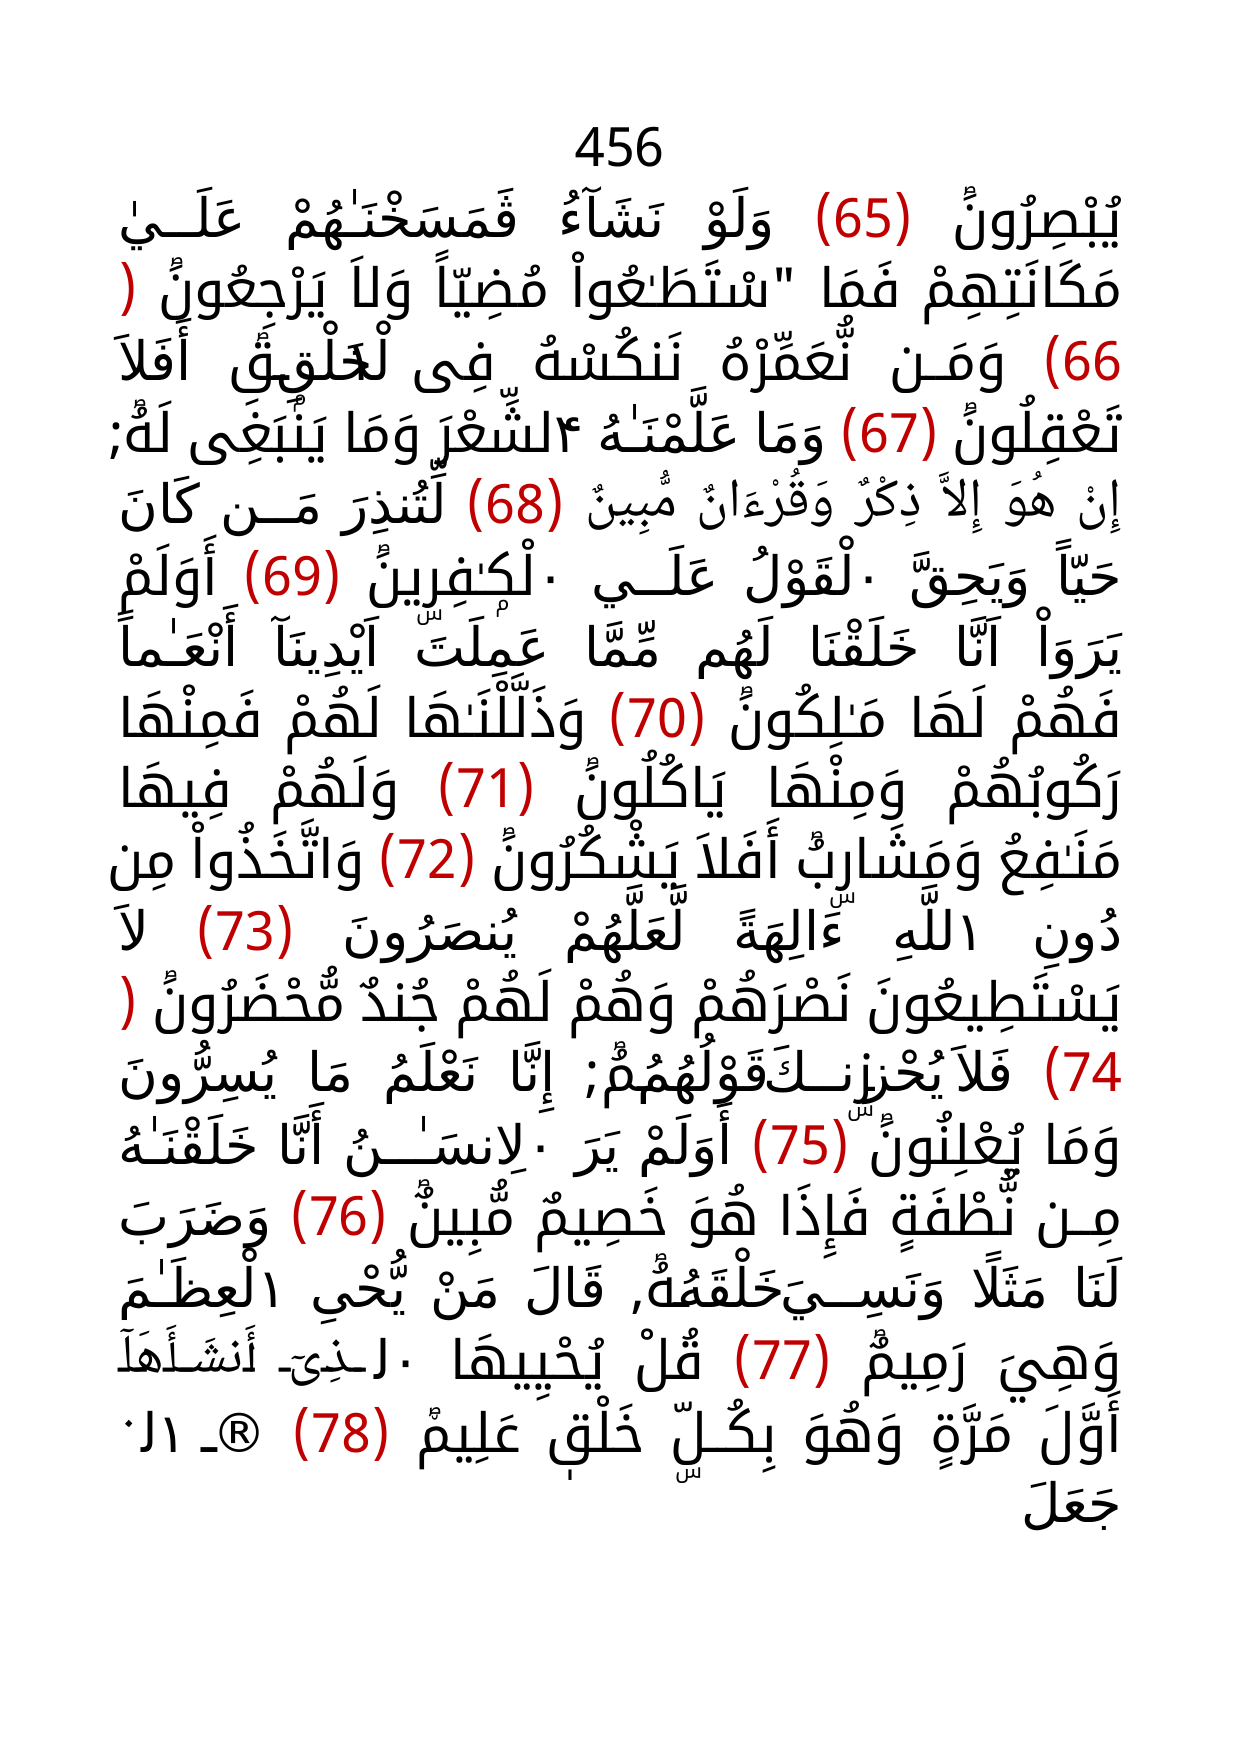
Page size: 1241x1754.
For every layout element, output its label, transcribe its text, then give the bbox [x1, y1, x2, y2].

text يُبْصِرُونَؐ (65) وَلَوْ نَشَآءُ ڤَمَسَخْنَـٰهُمْ عَلَــيٰ مَكَانَتِهِمْ فَمَا "سْتَطَـٰعُواْ مُضِيّاً وَلاَ يَرْجِعُونَؐ (66) وَمَــن نُّعَمِّرْهُ نَنكُسْهُ فِى ۱لْخَلْقِؐ أَفَلاَ تَعْقِلُونَؐ (67) وَمَا عَلَّمْنَـٰهُ ۴لشِّعْرَ وَمَا يَنۢبَغِى لَهُؐ; إِنْ هُوَ إِلاَّ ذِكْرٌ وَقُرْءَانٌ مُّبِينٌ (68) لِّتُنذِرَ مَــن كَانَ حَيّاً وَيَحِقَّ ۰لْقَوْلُ عَلَــي ۰لْكۭـٰفِرۣينَؐ (69) أَوَلَمْ يَرَوَاْ اَنَّا خَلَقْنَا لَهُم مِّمَّا عَمِلَتَ اَيْدِينَآ أَنْعَـٰماً فَهُمْ لَهَا مَـٰلِكُونَؐ (70) وَذَلَّلْنَـٰهَا لَهُمْ فَمِنْهَا رَكُوبُهُمْ وَمِنْهَا يَاكُلُونَؐ (71) وَلَهُمْ فِيهَا مَنَـٰفِعُ وَمَشَارۣبُؐ أَفَلاَ يَشْكُرُونَؐ (72) وَاتَّخَذُواْ مِن دُونِ ۱للَّهِ ءَالِهَةً لَّعَلَّهُمْ يُنصَرُونَ (73) لاَ يَسْتَطِيعُونَ نَصْرَهُمْ وَهُمْ لَهُمْ جُندٌ مُّحْضَرُونَؐ (74) فَلاَ يُحْزۣنــكَ قَوْلُهُمُؐ; إِنَّا نَعْلَمُ مَا يُسِرُّونَ وَمَا يُعْلِنُونَؐ (75) أَوَلَمْ يَرَ ۰لِانسَـٰــنُ أَنَّا خَلَقْنَـٰهُ مِــن نُّطْفَةٍ فَإِذَا هُوَ خَصِيمٌ مُّبِينٌؐ (76) وَضَرَبَ لَنَا مَثَلًا وَنَسِــيَ خَلْقَهُؐ, قَالَ مَنْ يُّحْىِ ۱لْعِظَـٰمَ وَهِيَ رَمِيمٌؐ (77) قُلْ يُحْيِيهَا ۰ﻟـذِىٓ أَنشَأَهَآ أَوَّلَ مَرَّةٍ وَهُوَ بِكُــلّۣ خَلْقٖ عَلِيم٘ؐ (78) ® ۱ﻟ﮲ جَعَلَ [118, 189, 1122, 1545]
text 456 [118, 118, 1122, 189]
